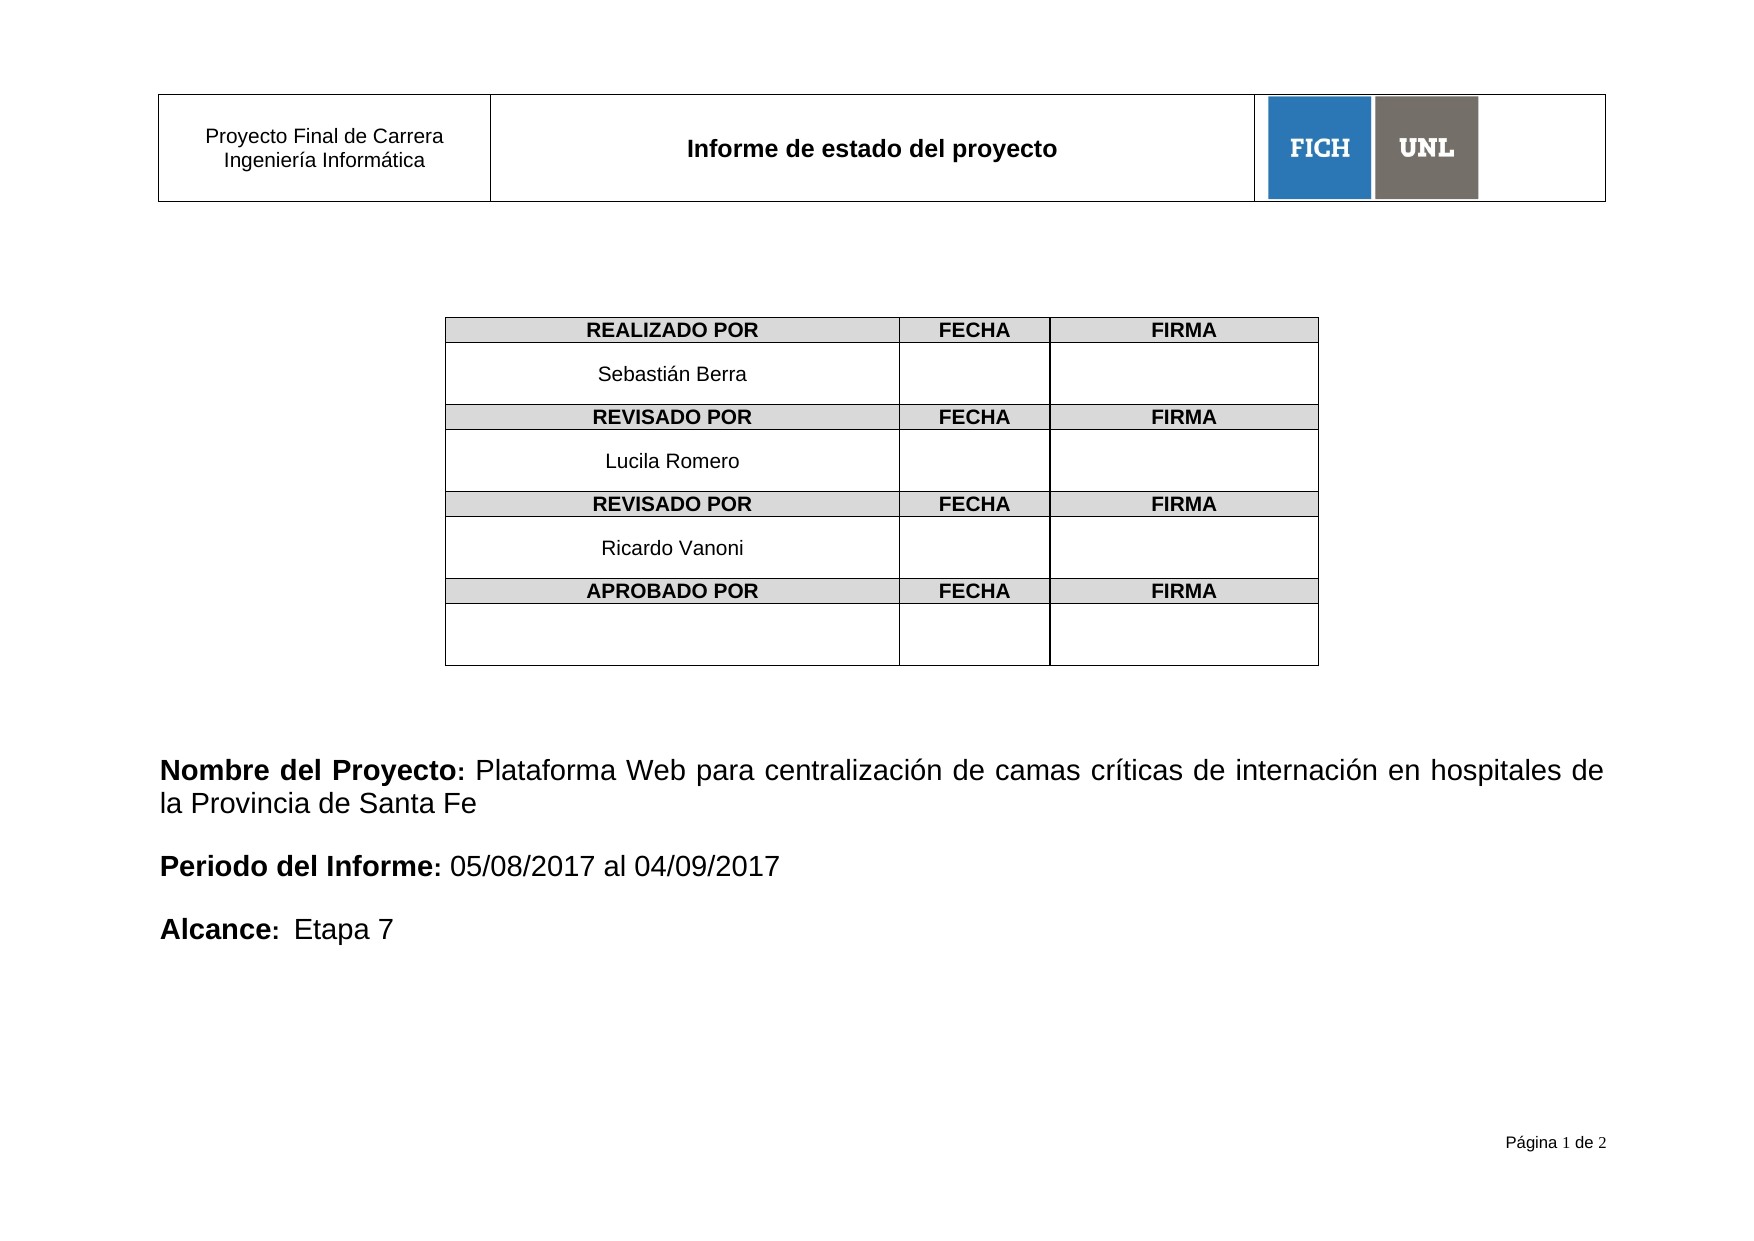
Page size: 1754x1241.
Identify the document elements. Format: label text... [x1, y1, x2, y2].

table_cell APROBADO POR [446, 579, 899, 603]
table_cell [900, 517, 1049, 578]
table_cell [900, 430, 1049, 491]
picture [1265, 95, 1481, 201]
table_cell FIRMA [1051, 405, 1318, 429]
table_cell FIRMA [1051, 492, 1318, 516]
table_cell [446, 604, 899, 665]
table_cell [900, 343, 1049, 404]
table_cell [1051, 343, 1318, 404]
table_cell [1051, 517, 1318, 578]
table_header FECHA [900, 318, 1049, 342]
table_cell FECHA [900, 405, 1049, 429]
table_cell [1051, 430, 1318, 491]
table_header REALIZADO POR [446, 318, 899, 342]
table_cell Lucila Romero [446, 430, 899, 491]
table_cell [1051, 604, 1318, 665]
table_cell REVISADO POR [446, 492, 899, 516]
text Alcance: Etapa 7 [159, 912, 1606, 946]
table_cell FECHA [900, 579, 1049, 603]
table_cell FECHA [900, 492, 1049, 516]
table_cell FIRMA [1051, 579, 1318, 603]
table_cell REVISADO POR [446, 405, 899, 429]
table_cell [900, 604, 1049, 665]
text Periodo del Informe: 05/08/2017 al 04/09/2017 [159, 849, 1606, 883]
table_cell Sebastián Berra [446, 343, 899, 404]
table_header FIRMA [1051, 318, 1318, 342]
text Nombre del Proyecto: Plataforma Web para centralización de camas críticas de internación en hospitales de la Provincia de Santa Fe [159, 753, 1606, 820]
table_cell Ricardo Vanoni [446, 517, 899, 578]
